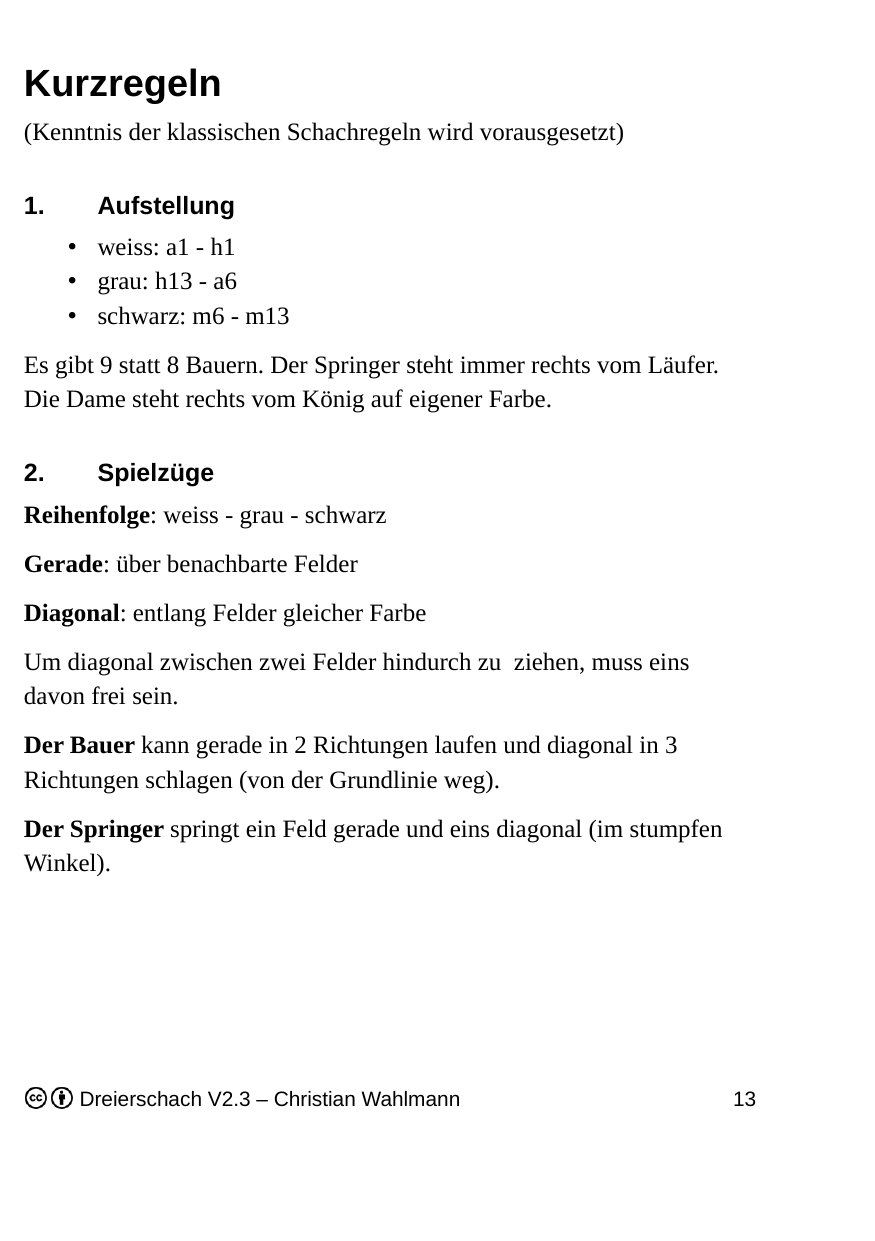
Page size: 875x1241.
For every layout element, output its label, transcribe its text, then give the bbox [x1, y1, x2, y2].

list weiss: a1 - h1 [68, 232, 756, 261]
text Diagonal: entlang Felder gleicher Farbe [24, 598, 756, 627]
subtitle Kurzregeln [24, 60, 756, 104]
list schwarz: m6 - m13 [68, 301, 756, 329]
picture [23, 1085, 74, 1110]
text Gerade: über benachbarte Felder [24, 549, 756, 577]
text Der Springer springt ein Feld gerade und eins diagonal (im stumpfen Winkel). [24, 814, 756, 877]
text (Kenntnis der klassischen Schachregeln wird vorausgesetzt) [24, 117, 756, 145]
text Reihenfolge: weiss - grau - schwarz [24, 500, 756, 528]
text Der Bauer kann gerade in 2 Richtungen laufen und diagonal in 3 Richtungen schlagen (von der Grundlinie weg). [24, 730, 756, 794]
text Um diagonal zwischen zwei Felder hindurch zu ziehen, muss eins davon frei sein. [24, 647, 756, 710]
subtitle Spielzüge [24, 458, 756, 487]
list grau: h13 - a6 [68, 266, 756, 295]
text Es gibt 9 statt 8 Bauern. Der Springer steht immer rechts vom Läufer. Die Dame steht rechts vom König auf eigener Farbe. [24, 350, 756, 413]
subtitle Aufstellung [24, 191, 756, 219]
